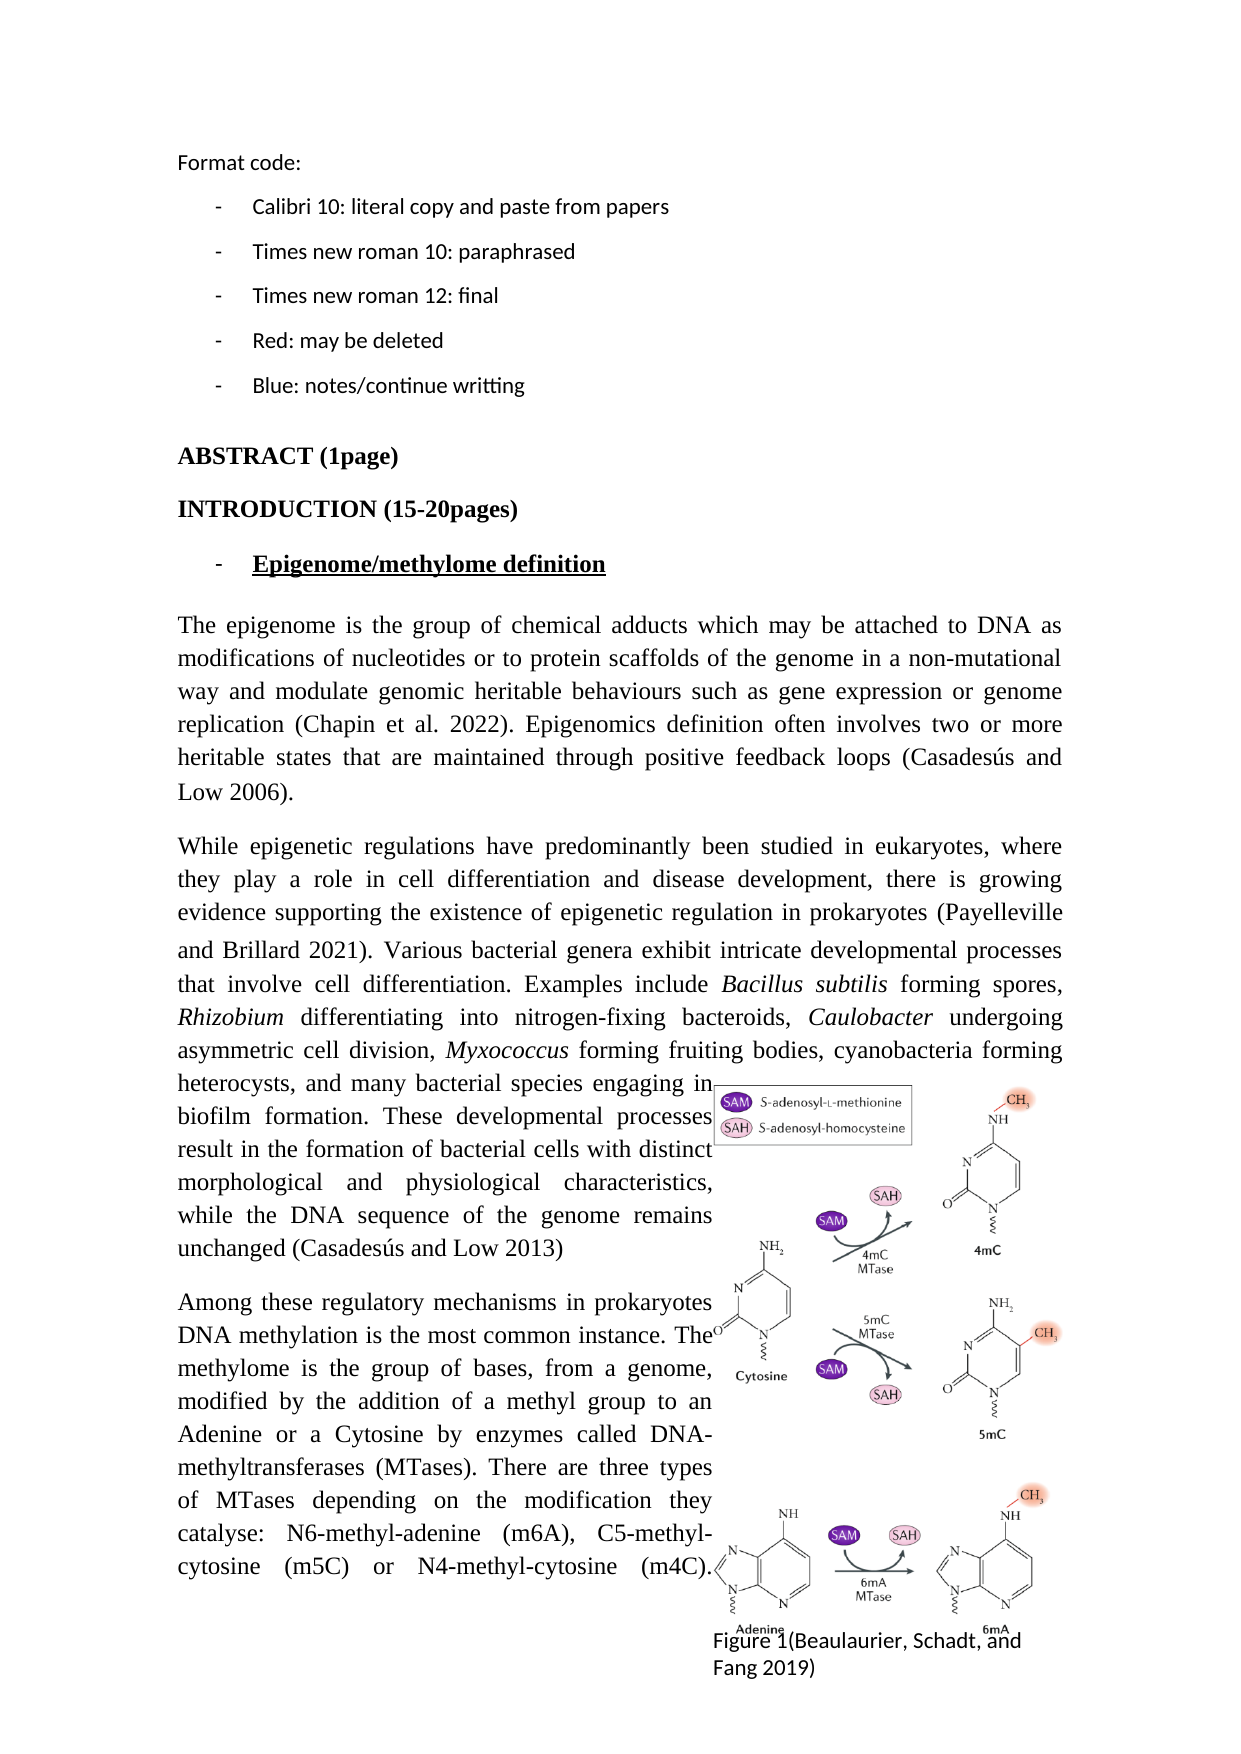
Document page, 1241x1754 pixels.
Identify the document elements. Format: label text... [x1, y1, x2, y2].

text Format code: [177, 148, 1063, 176]
list Blue: notes/continue writting [215, 371, 1063, 399]
list Times new roman 10: paraphrased [215, 237, 1063, 265]
list Red: may be deleted [215, 326, 1063, 354]
text While epigenetic regulations have predominantly been studied in eukaryotes, where they play a role in cell differentiation and disease development, there is growing evidence supporting the existence of epigenetic regulation in prokaryotes (Payelleville and Brillard 2021). Various bacterial genera exhibit intricate developmental processes that involve cell differentiation. Examples include Bacillus subtilis forming spores, Rhizobium differentiating into nitrogen-fixing bacteroids, Caulobacter undergoing asymmetric cell division, Myxococcus forming fruiting bodies, cyanobacteria forming heterocysts, and many bacterial species engaging in biofilm formation. These developmental processes result in the formation of bacterial cells with distinct morphological and physiological characteristics, while the DNA sequence of the genome remains unchanged (Casadesús and Low 2013) [177, 831, 1063, 1262]
list Calibri 10: literal copy and paste from papers [215, 192, 1063, 220]
list Times new roman 12: final [215, 282, 1063, 310]
subtitle INTRODUCTION (15-20pages) [177, 494, 1063, 523]
text The epigenome is the group of chemical adducts which may be attached to DNA as modifications of nucleotides or to protein scaffolds of the genome in a non-mutational way and modulate genomic heritable behaviours such as gene expression or genome replication (Chapin et al. 2022). Epigenomics definition often involves two or more heritable states that are maintained through positive feedback loops (Casadesús and Low 2006). [177, 610, 1063, 806]
subtitle ABSTRACT (1page) [177, 441, 1063, 469]
text Among these regulatory mechanisms in prokaryotes DNA methylation is the most common instance. The methylome is the group of bases, from a genome, modified by the addition of a methyl group to an Adenine or a Cytosine by enzymes called DNA-methyltransferases (MTases). There are three types of MTases depending on the modification they catalyse: N6-methyl-adenine (m6A), C5-methyl-cytosine (m5C) or N4-methyl-cytosine (m4C). [177, 1287, 713, 1580]
list Epigenome/methylome definition [215, 548, 1063, 579]
